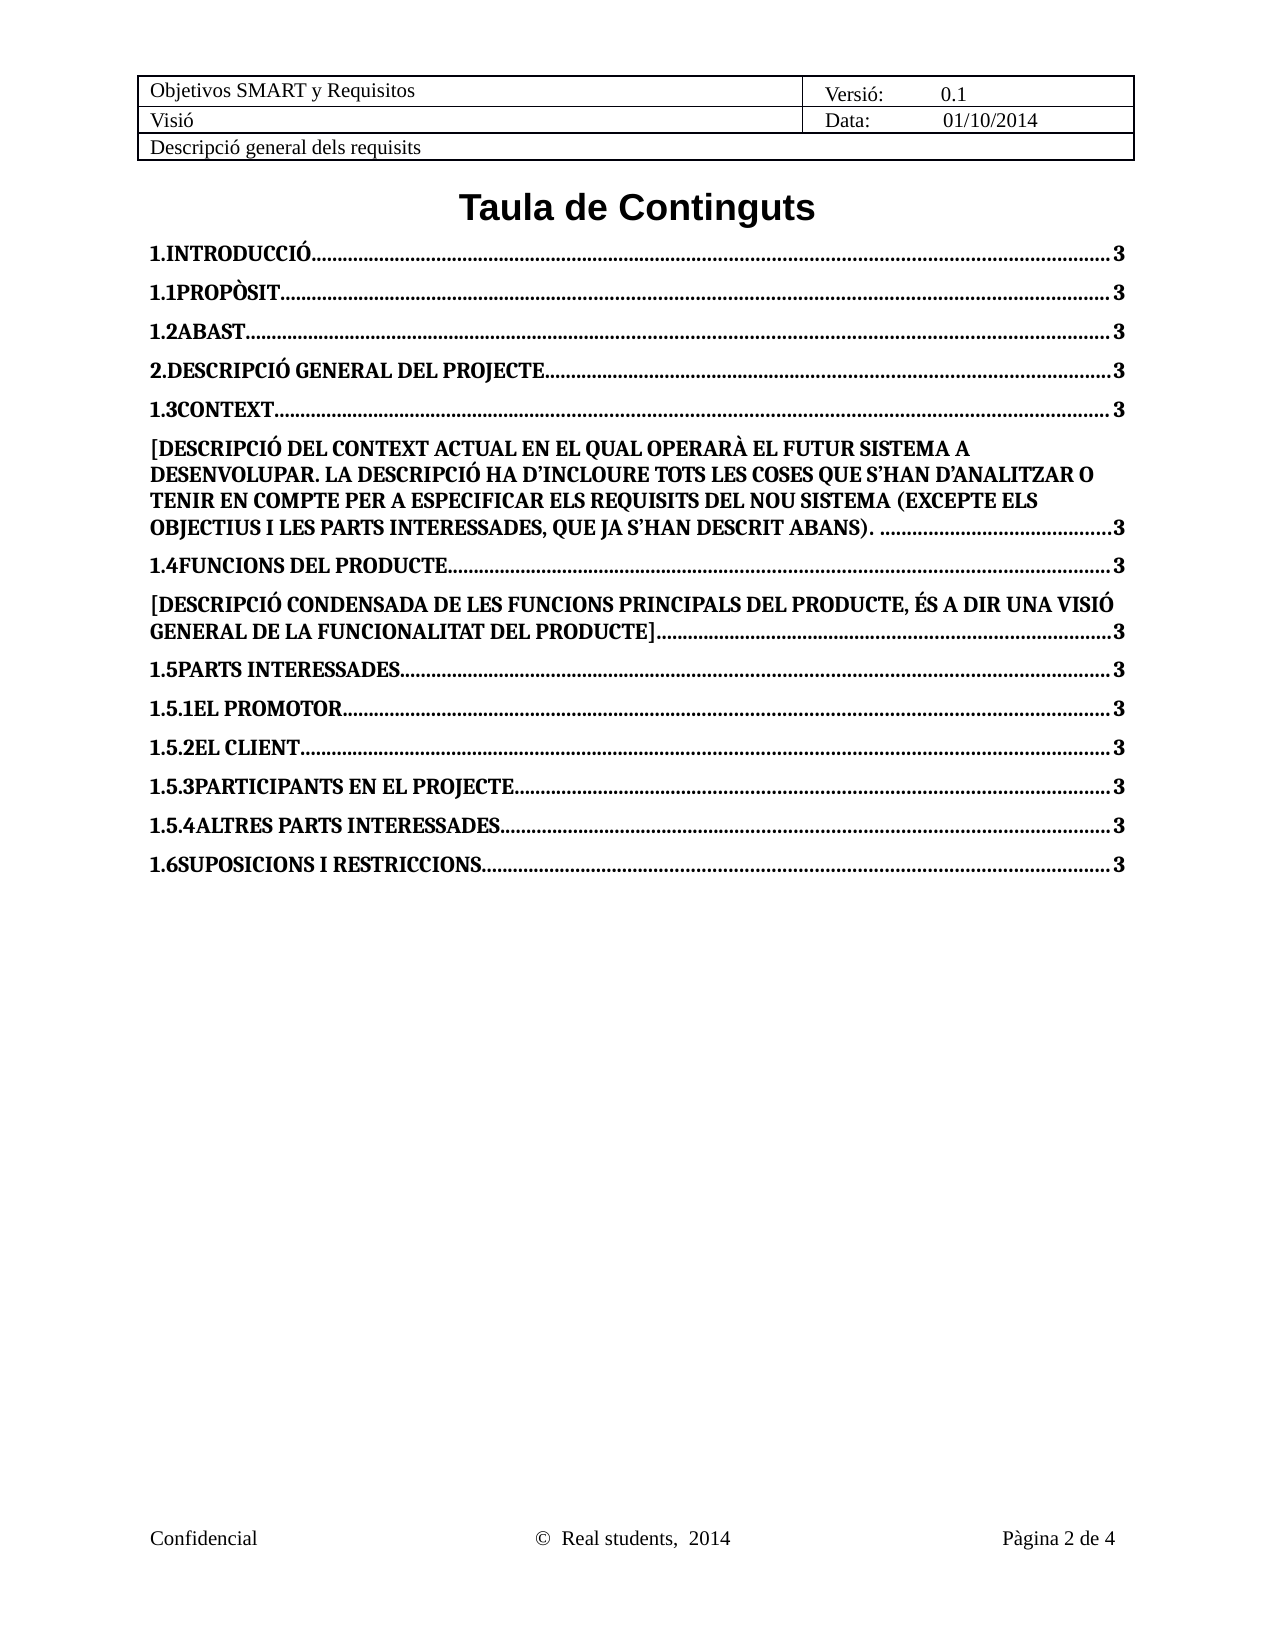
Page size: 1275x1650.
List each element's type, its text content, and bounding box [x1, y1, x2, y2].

text 1.5.2El client 3 [150, 735, 1125, 761]
title Taula de Continguts [150, 185, 1125, 228]
text [Descripció condensada de les funcions principals del producte, és a dir una visió general de la funcionalitat del producte] 3 [150, 592, 1125, 645]
text 1.Introducció 3 [150, 241, 1125, 267]
text 1.2Abast 3 [150, 319, 1125, 345]
text [Descripció del context actual en el qual operarà el futur sistema a desenvolupar. La descripció ha d’incloure tots les coses que s’han d’analitzar o tenir en compte per a especificar els requisits del nou sistema (excepte els objectius i les parts interessades, que ja s’han descrit abans). 3 [150, 435, 1125, 541]
text 1.5.1El promotor 3 [150, 696, 1125, 722]
text 1.4Funcions del producte 3 [150, 553, 1125, 579]
text 1.5Parts interessades 3 [150, 657, 1125, 684]
text 1.3Context 3 [150, 396, 1125, 423]
text 2.Descripció General del Projecte 3 [150, 358, 1125, 384]
text 1.6Suposicions i Restriccions 3 [150, 852, 1125, 878]
text 1.1Propòsit 3 [150, 280, 1125, 306]
text 1.5.3Participants en el Projecte 3 [150, 774, 1125, 800]
text 1.5.4Altres parts interessades 3 [150, 813, 1125, 839]
